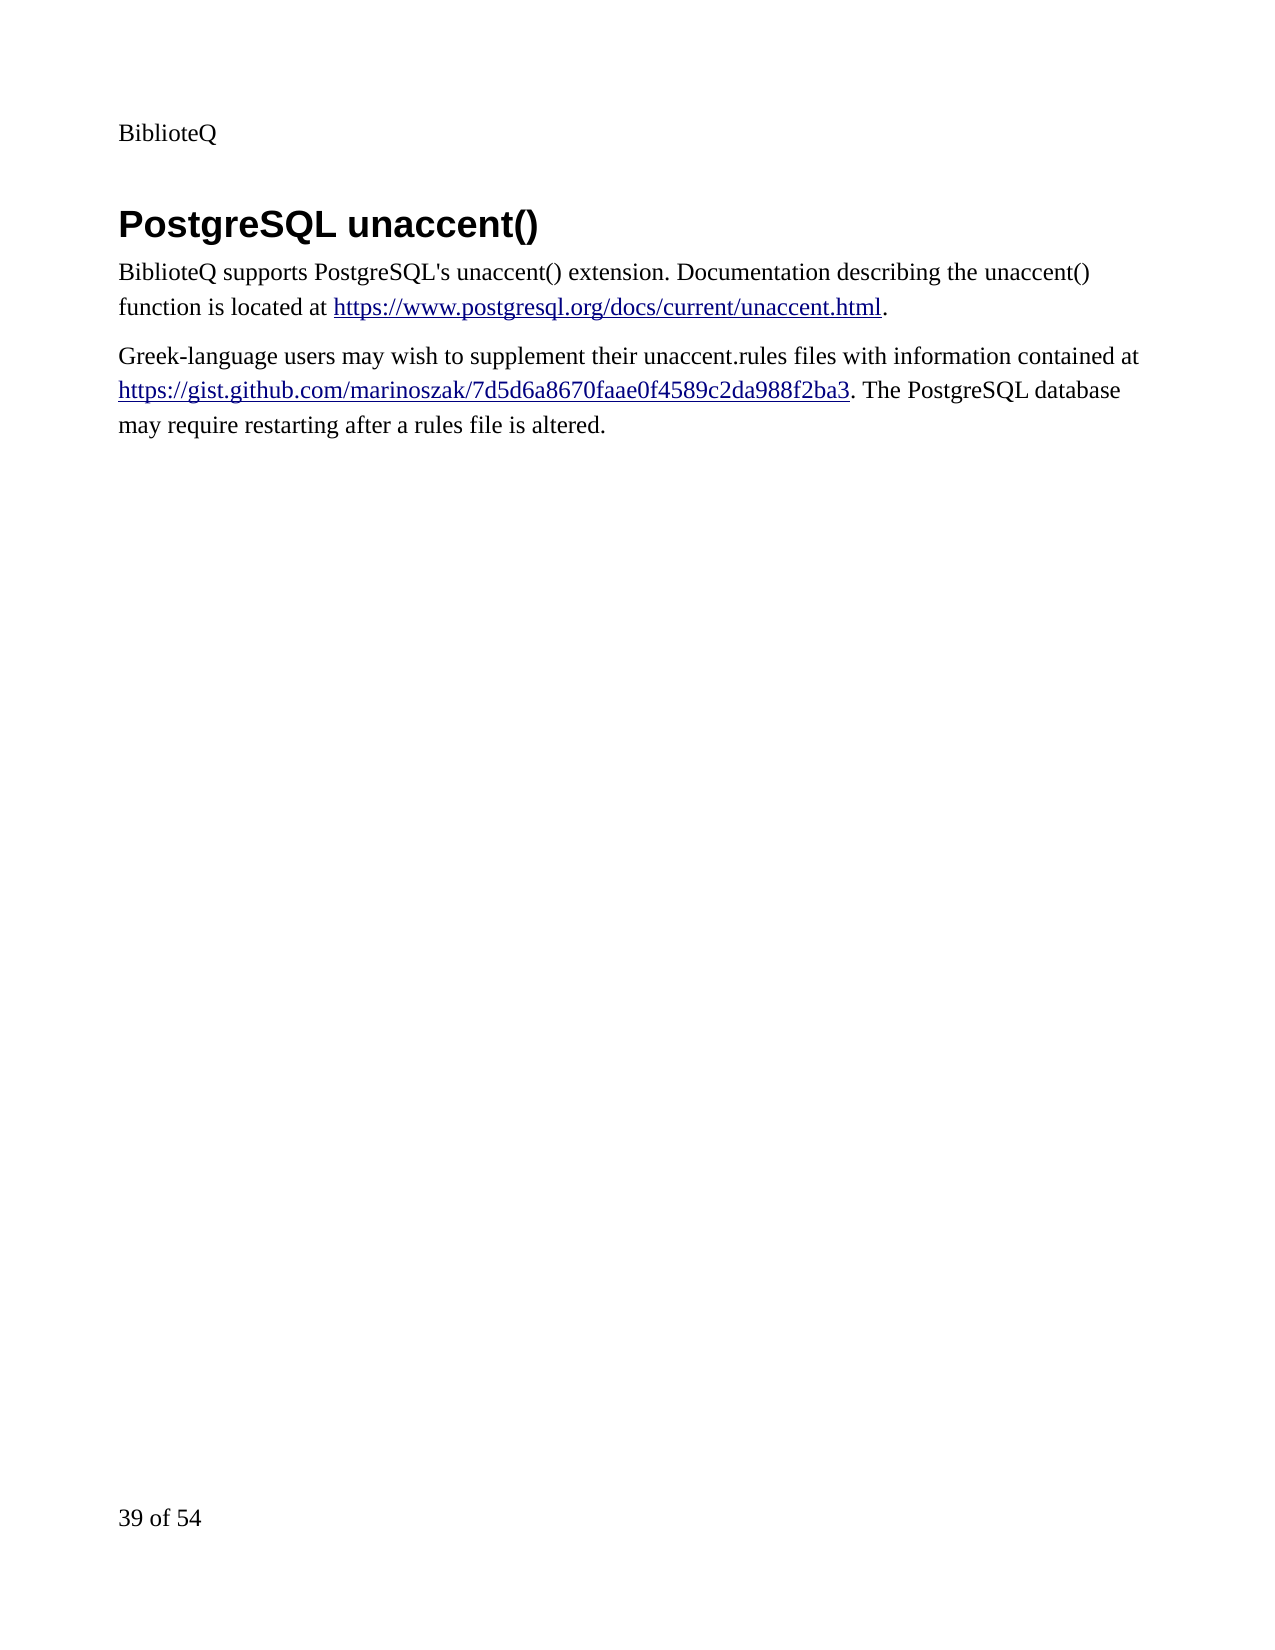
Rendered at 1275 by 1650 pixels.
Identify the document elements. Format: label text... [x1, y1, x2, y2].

text BiblioteQ supports PostgreSQL's unaccent() extension. Documentation describing the unaccent() function is located at https://www.postgresql.org/docs/current/unaccent.html. [118, 257, 1157, 321]
text Greek-language users may wish to supplement their unaccent.rules files with information contained at https://gist.github.com/marinoszak/7d5d6a8670faae0f4589c2da988f2ba3. The PostgreSQL database may require restarting after a rules file is altered. [118, 341, 1157, 439]
subtitle PostgreSQL unaccent() [118, 201, 1157, 245]
